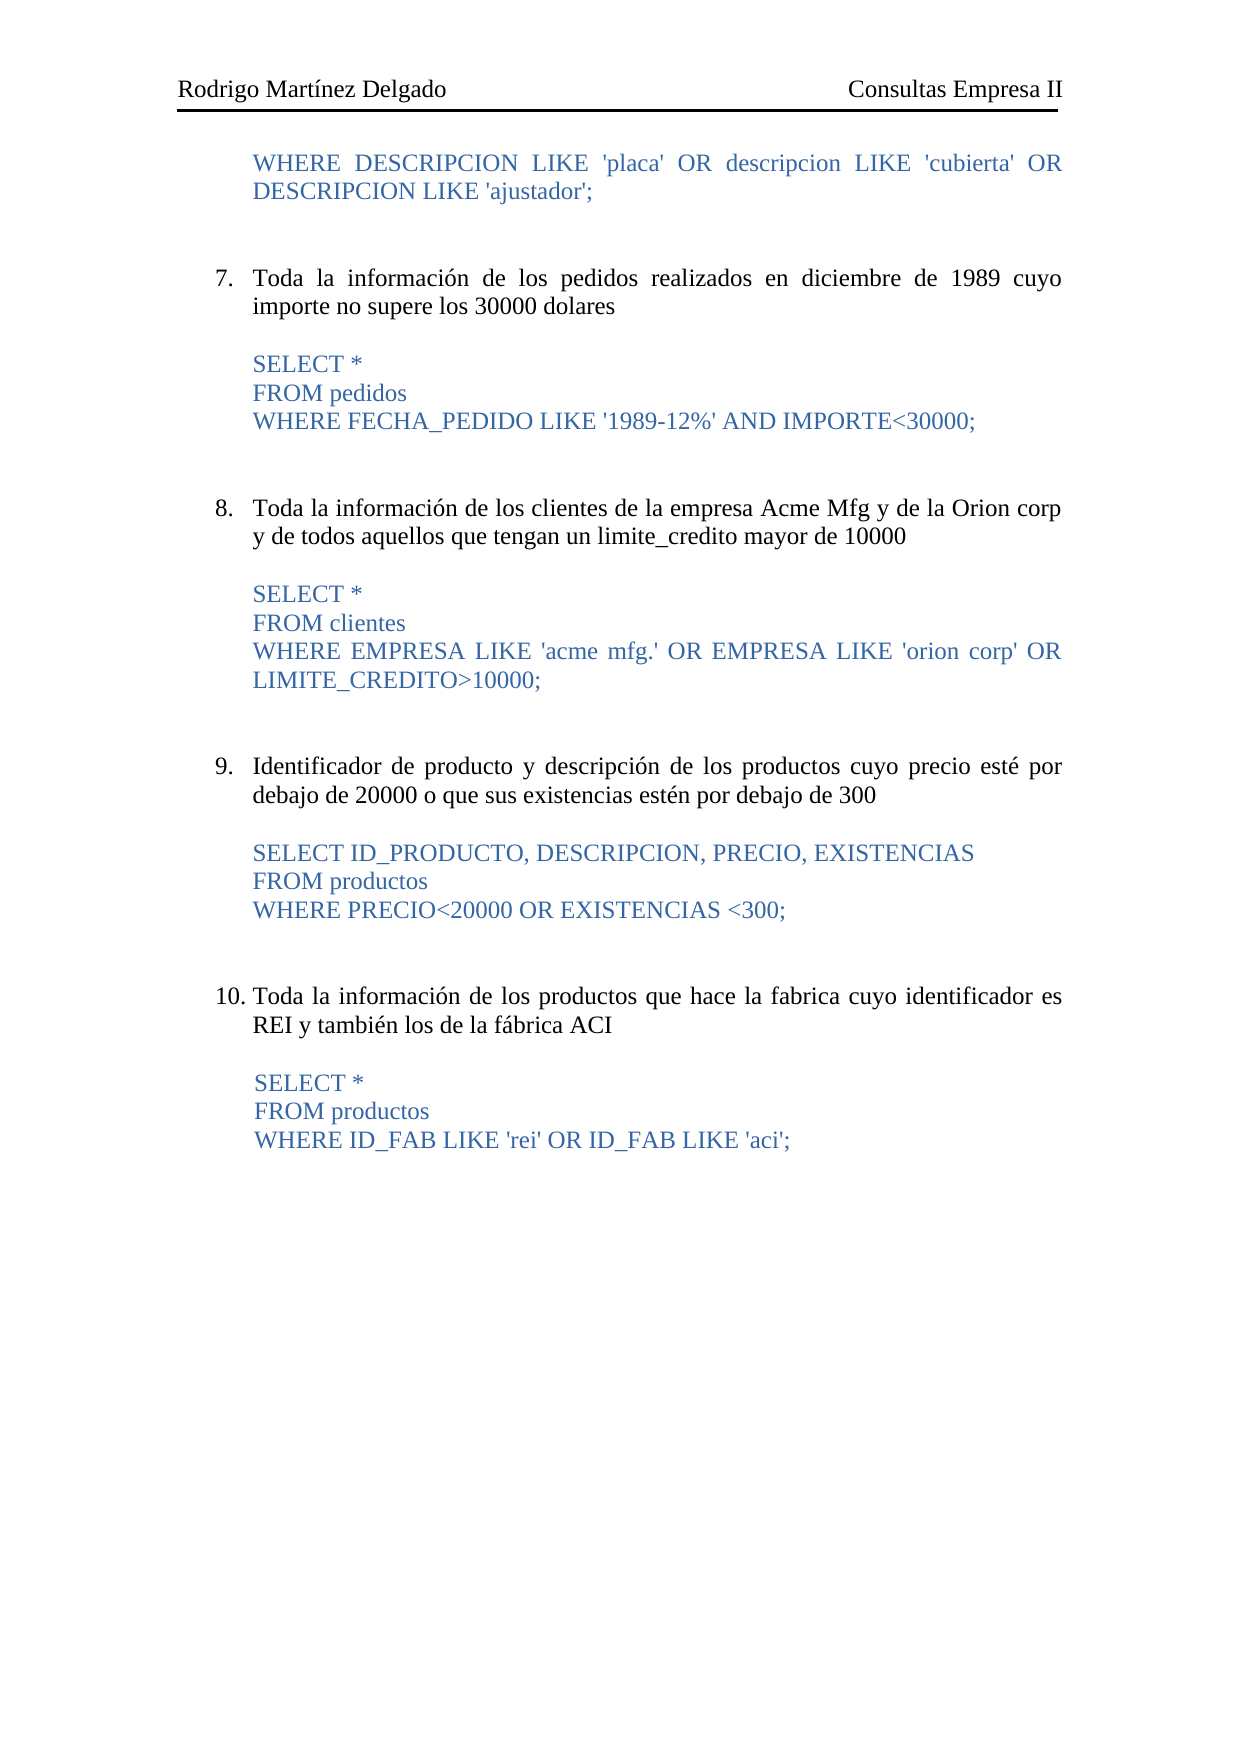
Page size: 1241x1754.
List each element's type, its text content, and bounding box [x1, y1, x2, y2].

text FROM productos [254, 1096, 1063, 1125]
text FROM clientes [252, 608, 1063, 636]
list Toda la información de los productos que hace la fabrica cuyo identificador es REI y también los de la fábrica ACI [215, 981, 1063, 1039]
text WHERE EMPRESA LIKE 'acme mfg.' OR EMPRESA LIKE 'orion corp' OR LIMITE_CREDITO>10000; [252, 636, 1063, 694]
text SELECT * [254, 1068, 1063, 1096]
text FROM productos [252, 866, 1063, 895]
text WHERE FECHA_PEDIDO LIKE '1989-12%' AND IMPORTE<30000; [252, 406, 1063, 435]
list Toda la información de los clientes de la empresa Acme Mfg y de la Orion corp y de todos aquellos que tengan un limite_credito mayor de 10000 [215, 493, 1063, 550]
list Toda la información de los pedidos realizados en diciembre de 1989 cuyo importe no supere los 30000 dolares [215, 263, 1063, 320]
text FROM pedidos [252, 378, 1063, 406]
text WHERE ID_FAB LIKE 'rei' OR ID_FAB LIKE 'aci'; [254, 1125, 1063, 1154]
text SELECT * [252, 579, 1063, 608]
text SELECT ID_PRODUCTO, DESCRIPCION, PRECIO, EXISTENCIAS [252, 838, 1063, 866]
text WHERE DESCRIPCION LIKE 'placa' OR descripcion LIKE 'cubierta' OR DESCRIPCION LIKE 'ajustador'; [252, 148, 1063, 205]
text WHERE PRECIO<20000 OR EXISTENCIAS <300; [252, 895, 1063, 924]
list Identificador de producto y descripción de los productos cuyo precio esté por debajo de 20000 o que sus existencias estén por debajo de 300 [215, 751, 1063, 809]
text SELECT * [252, 349, 1063, 378]
